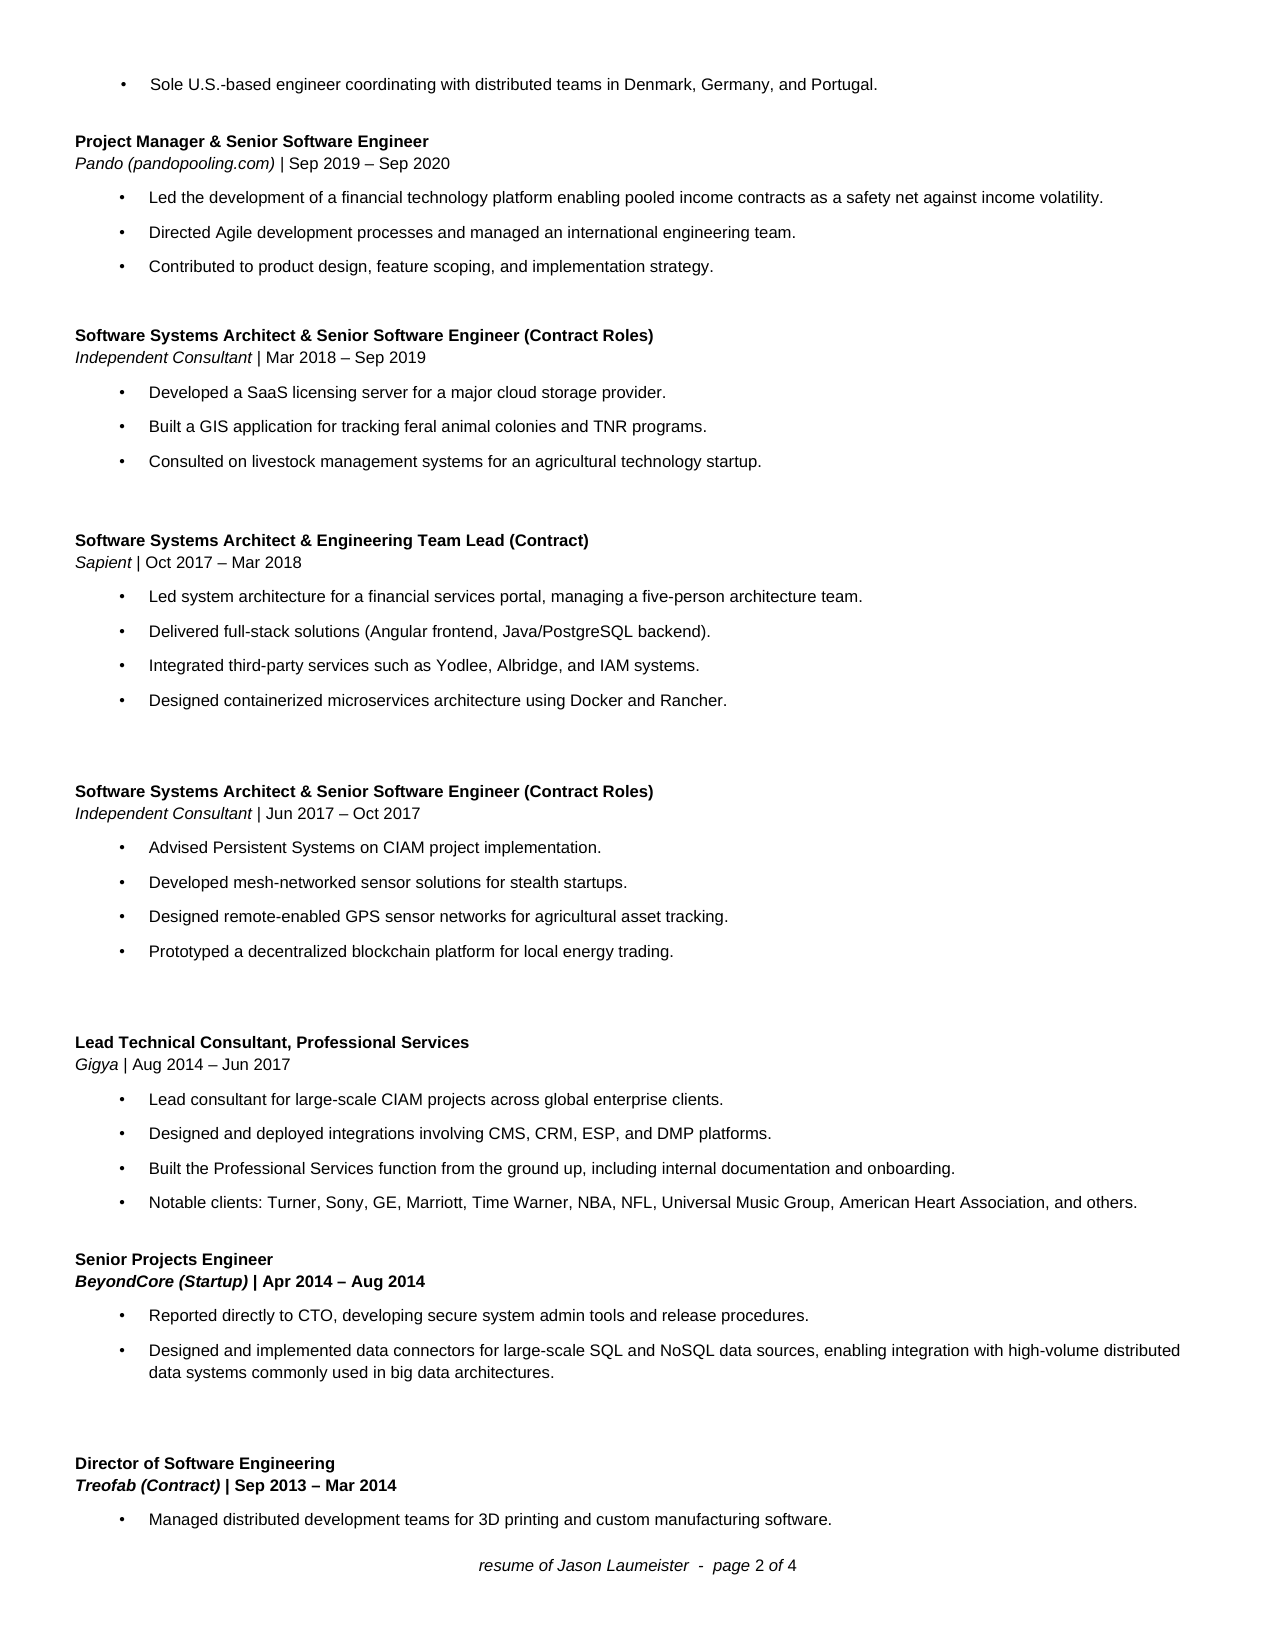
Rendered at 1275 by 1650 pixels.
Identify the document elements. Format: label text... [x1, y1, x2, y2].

list Designed and implemented data connectors for large-scale SQL and NoSQL data sources, enabling integration with high-volume distributed data systems commonly used in big data architectures. [119, 1341, 1200, 1382]
list Built a GIS application for tracking feral animal colonies and TNR programs. [119, 417, 1200, 437]
list Consulted on livestock management systems for an agricultural technology startup. [119, 452, 1200, 471]
list Managed distributed development teams for 3D printing and custom manufacturing software. [119, 1510, 1200, 1529]
list Sole U.S.-based engineer coordinating with distributed teams in Denmark, Germany, and Portugal. [121, 75, 1200, 94]
list Built the Professional Services function from the ground up, including internal documentation and onboarding. [119, 1158, 1200, 1178]
list Designed containerized microservices architecture using Docker and Rancher. [119, 691, 1200, 710]
list Designed and deployed integrations involving CMS, CRM, ESP, and DMP platforms. [119, 1124, 1200, 1143]
list Developed a SaaS licensing server for a major cloud storage provider. [119, 383, 1200, 402]
text Software Systems Architect & Senior Software Engineer (Contract Roles) Independent Consultant | Mar 2018 – Sep 2019 [75, 326, 1200, 367]
text Project Manager & Senior Software Engineer Pando (pandopooling.com) | Sep 2019 – Sep 2020 [75, 132, 1200, 173]
text Software Systems Architect & Senior Software Engineer (Contract Roles) Independent Consultant | Jun 2017 – Oct 2017 [75, 782, 1200, 823]
list Integrated third-party services such as Yodlee, Albridge, and IAM systems. [119, 656, 1200, 675]
list Directed Agile development processes and managed an international engineering team. [119, 223, 1200, 242]
text Software Systems Architect & Engineering Team Lead (Contract) Sapient | Oct 2017 – Mar 2018 [75, 530, 1200, 572]
list Lead consultant for large-scale CIAM projects across global enterprise clients. [119, 1089, 1200, 1109]
list Contributed to product design, feature scoping, and implementation strategy. [119, 257, 1200, 276]
text Lead Technical Consultant, Professional Services Gigya | Aug 2014 – Jun 2017 [75, 1033, 1200, 1074]
list Prototyped a decentralized blockchain platform for local energy trading. [119, 942, 1200, 961]
list Notable clients: Turner, Sony, GE, Marriott, Time Warner, NBA, NFL, Universal Music Group, American Heart Association, and others. [119, 1193, 1200, 1212]
list Advised Persistent Systems on CIAM project implementation. [119, 838, 1200, 857]
text Senior Projects Engineer BeyondCore (Startup) | Apr 2014 – Aug 2014 [75, 1250, 1200, 1291]
list Delivered full-stack solutions (Angular frontend, Java/PostgreSQL backend). [119, 621, 1200, 641]
text Director of Software Engineering Treofab (Contract) | Sep 2013 – Mar 2014 [75, 1454, 1200, 1495]
list Reported directly to CTO, developing secure system admin tools and release procedures. [119, 1306, 1200, 1325]
list Designed remote-enabled GPS sensor networks for agricultural asset tracking. [119, 907, 1200, 927]
list Led system architecture for a financial services portal, managing a five-person architecture team. [119, 587, 1200, 606]
list Led the development of a financial technology platform enabling pooled income contracts as a safety net against income volatility. [119, 188, 1200, 207]
list Developed mesh-networked sensor solutions for stealth startups. [119, 873, 1200, 892]
